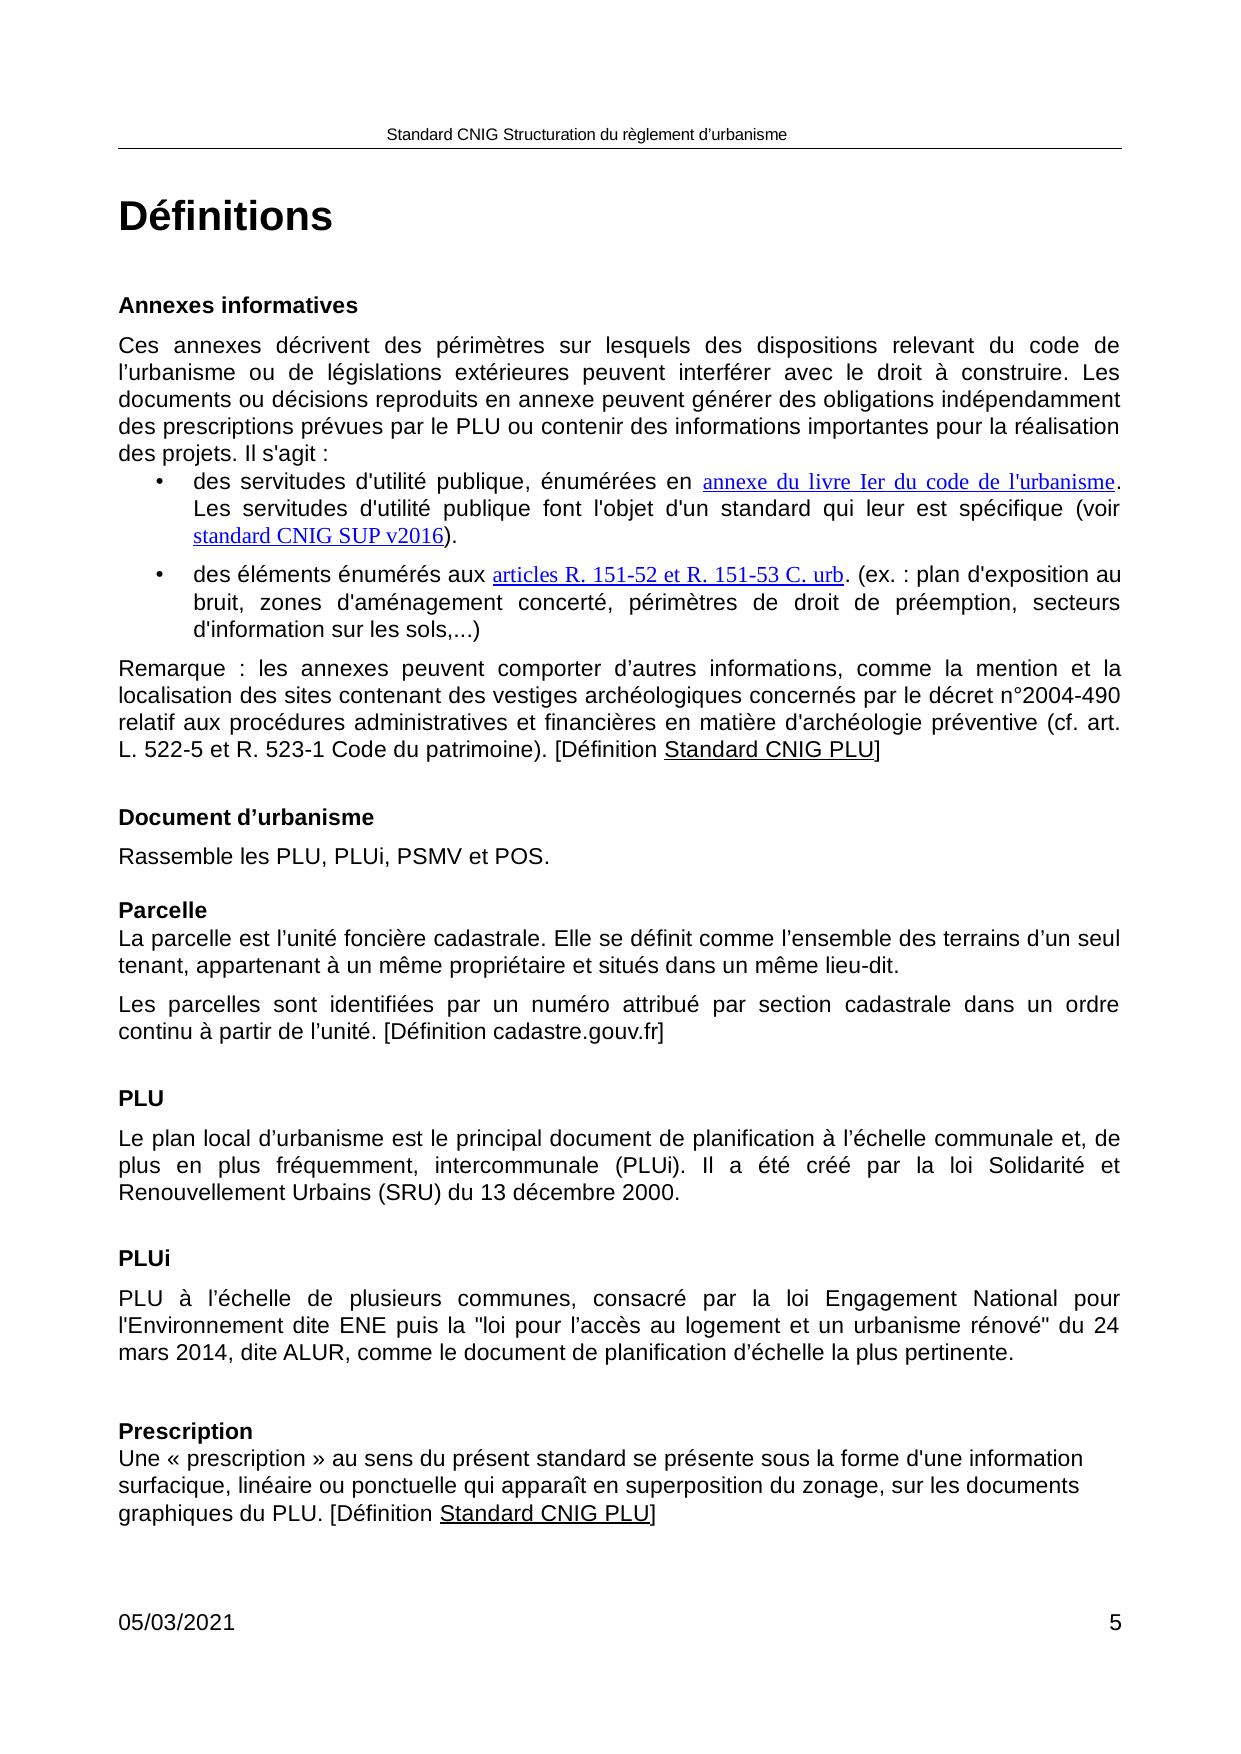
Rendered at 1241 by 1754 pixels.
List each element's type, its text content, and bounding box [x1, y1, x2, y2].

text Les parcelles sont identifiées par un numéro attribué par section cadastrale dans un ordre continu à partir de l’unité. [Définition cadastre.gouv.fr] [118, 991, 1122, 1045]
text La parcelle est l’unité foncière cadastrale. Elle se définit comme l’ensemble des terrains d’un seul tenant, appartenant à un même propriétaire et situés dans un même lieu-dit. [118, 924, 1122, 978]
text Une « prescription » au sens du présent standard se présente sous la forme d'une information surfacique, linéaire ou ponctuelle qui apparaît en superposition du zonage, sur les documents graphiques du PLU. [Définition Standard CNIG PLU] [118, 1445, 1122, 1526]
text Annexes informatives [118, 291, 1122, 318]
subtitle Parcelle [118, 897, 1122, 924]
text PLU [118, 1084, 1122, 1111]
text PLU à l’échelle de plusieurs communes, consacré par la loi Engagement National pour l'Environnement dite ENE puis la "loi pour l’accès au logement et un urbanisme rénové" du 24 mars 2014, dite ALUR, comme le document de planification d’échelle la plus pertinente. [118, 1284, 1122, 1366]
list des éléments énumérés aux articles R. 151-52 et R. 151-53 C. urb. (ex. : plan d'exposition au bruit, zones d'aménagement concerté, périmètres de droit de préemption, secteurs d'information sur les sols,...) [156, 561, 1122, 642]
text PLUi [118, 1245, 1122, 1272]
text Ces annexes décrivent des périmètres sur lesquels des dispositions relevant du code de l’urbanisme ou de législations extérieures peuvent interférer avec le droit à construire. Les documents ou décisions reproduits en annexe peuvent générer des obligations indépendamment des prescriptions prévues par le PLU ou contenir des informations importantes pour la réalisation des projets. Il s'agit : [118, 331, 1122, 466]
list des servitudes d'utilité publique, énumérées en annexe du livre Ier du code de l'urbanisme. Les servitudes d'utilité publique font l'objet d'un standard qui leur est spécifique (voir standard CNIG SUP v2016). [156, 467, 1122, 548]
subtitle Définitions [118, 192, 1122, 239]
subtitle Prescription [118, 1418, 1122, 1445]
text Document d’urbanisme [118, 803, 1122, 830]
text Rassemble les PLU, PLUi, PSMV et POS. [118, 843, 1122, 870]
text Remarque : les annexes peuvent comporter d’autres informations, comme la mention et la localisation des sites contenant des vestiges archéologiques concernés par le décret n°2004-490 relatif aux procédures administratives et financières en matière d'archéologie préventive (cf. art. L. 522-5 et R. 523-1 Code du patrimoine). [Définition Standard CNIG PLU] [118, 654, 1122, 763]
text Le plan local d’urbanisme est le principal document de planification à l’échelle communale et, de plus en plus fréquemment, intercommunale (PLUi). Il a été créé par la loi Solidarité et Renouvellement Urbains (SRU) du 13 décembre 2000. [118, 1124, 1122, 1205]
